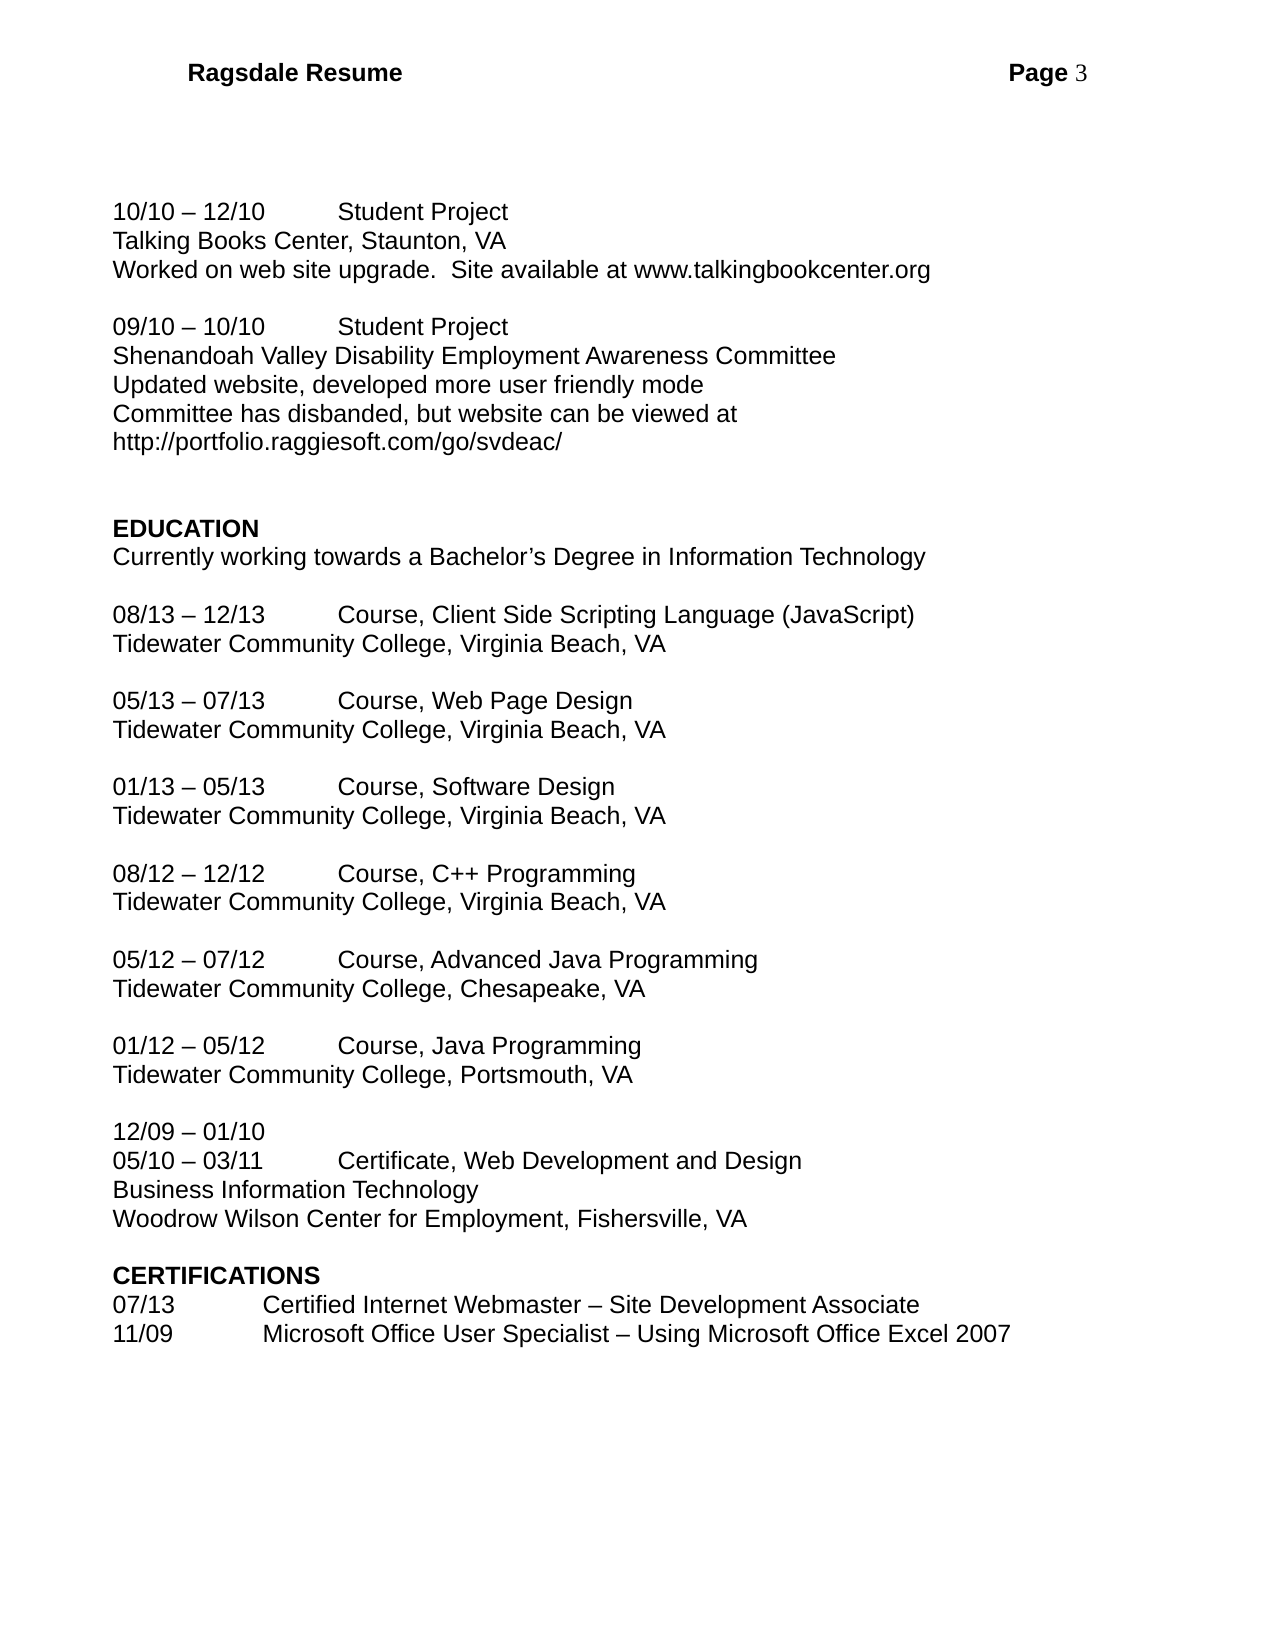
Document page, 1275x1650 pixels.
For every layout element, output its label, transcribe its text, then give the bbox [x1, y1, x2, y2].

text 07/13 Certified Internet Webmaster – Site Development Associate [112, 1290, 1162, 1319]
text Business Information Technology [112, 1175, 1162, 1204]
text 05/10 – 03/11 Certificate, Web Development and Design [112, 1146, 1162, 1175]
text Tidewater Community College, Virginia Beach, VA [112, 801, 1162, 830]
text 10/10 – 12/10 Student Project [112, 197, 1162, 226]
text Worked on web site upgrade. Site available at www.talkingbookcenter.org [112, 255, 1162, 284]
text 05/12 – 07/12 Course, Advanced Java Programming [112, 945, 1162, 974]
text Updated website, developed more user friendly mode [112, 370, 1162, 399]
text Tidewater Community College, Virginia Beach, VA [112, 887, 1162, 916]
text Committee has disbanded, but website can be viewed at http://portfolio.raggiesoft.com/go/svdeac/ [112, 399, 1162, 456]
text Currently working towards a Bachelor’s Degree in Information Technology [112, 542, 1162, 571]
text Tidewater Community College, Portsmouth, VA [112, 1060, 1162, 1089]
text Tidewater Community College, Chesapeake, VA [112, 974, 1162, 1002]
text Tidewater Community College, Virginia Beach, VA [112, 629, 1162, 657]
text Talking Books Center, Staunton, VA [112, 226, 1162, 255]
text 08/13 – 12/13 Course, Client Side Scripting Language (JavaScript) [112, 600, 1162, 629]
text 05/13 – 07/13 Course, Web Page Design [112, 686, 1162, 715]
text 01/13 – 05/13 Course, Software Design [112, 772, 1162, 801]
text Woodrow Wilson Center for Employment, Fishersville, VA [112, 1204, 1162, 1232]
text Shenandoah Valley Disability Employment Awareness Committee [112, 341, 1162, 370]
text 01/12 – 05/12 Course, Java Programming [112, 1031, 1162, 1060]
text CERTIFICATIONS [112, 1261, 1162, 1290]
text Tidewater Community College, Virginia Beach, VA [112, 715, 1162, 744]
text EDUCATION [112, 514, 1162, 542]
text 09/10 – 10/10 Student Project [112, 312, 1162, 341]
text 08/12 – 12/12 Course, C++ Programming [112, 859, 1162, 887]
text 11/09 Microsoft Office User Specialist – Using Microsoft Office Excel 2007 [112, 1319, 1162, 1347]
text 12/09 – 01/10 [112, 1117, 1162, 1146]
